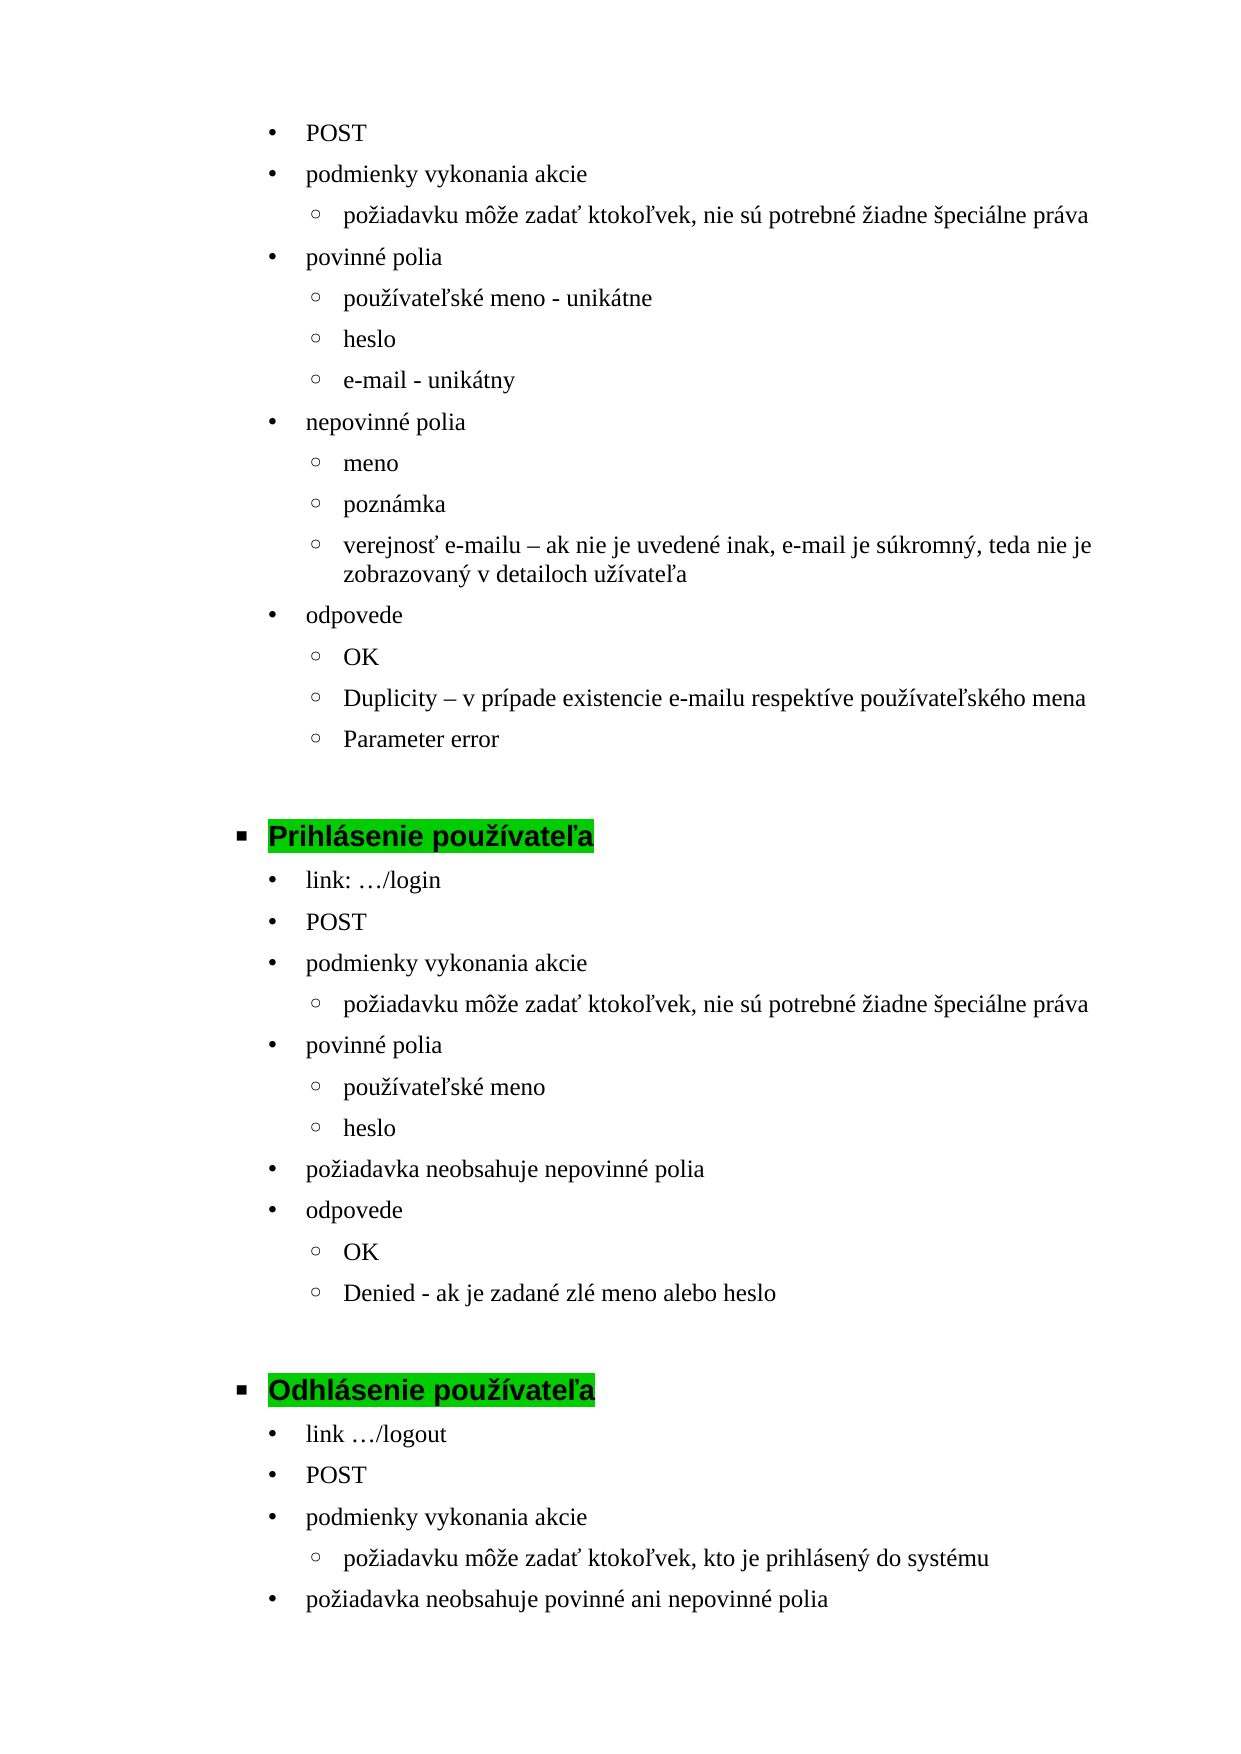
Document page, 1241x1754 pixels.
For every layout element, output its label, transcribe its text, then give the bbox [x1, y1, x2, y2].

list povinné polia [268, 242, 1122, 271]
list link: …/login [268, 866, 1122, 894]
list Duplicity – v prípade existencie e-mailu respektíve používateľského mena [306, 683, 1122, 712]
list podmienky vykonania akcie [268, 1502, 1122, 1531]
list Denied - ak je zadané zlé meno alebo heslo [306, 1278, 1122, 1336]
list požiadavku môže zadať ktokoľvek, nie sú potrebné žiadne špeciálne práva [306, 989, 1122, 1018]
list e-mail - unikátny [306, 366, 1122, 394]
list POST [268, 1461, 1122, 1489]
list požiadavka neobsahuje nepovinné polia [268, 1154, 1122, 1183]
list nepovinné polia [268, 407, 1122, 436]
list poznámka [306, 489, 1122, 518]
list používateľské meno - unikátne [306, 283, 1122, 312]
list OK [306, 1237, 1122, 1266]
list požiadavka neobsahuje povinné ani nepovinné polia [268, 1584, 1122, 1613]
list heslo [306, 1113, 1122, 1142]
list link …/logout [268, 1419, 1122, 1448]
subtitle Odhlásenie používateľa [231, 1373, 1122, 1407]
list podmienky vykonania akcie [268, 159, 1122, 188]
list POST [268, 118, 1122, 147]
list odpovede [268, 601, 1122, 629]
list podmienky vykonania akcie [268, 948, 1122, 977]
list požiadavku môže zadať ktokoľvek, kto je prihlásený do systému [306, 1543, 1122, 1572]
subtitle Prihlásenie používateľa [231, 819, 1122, 853]
list Parameter error [306, 724, 1122, 782]
list POST [268, 907, 1122, 936]
list meno [306, 448, 1122, 477]
list OK [306, 642, 1122, 671]
list odpovede [268, 1196, 1122, 1224]
list heslo [306, 324, 1122, 353]
list verejnosť e-mailu – ak nie je uvedené inak, e-mail je súkromný, teda nie je zobrazovaný v detailoch užívateľa [306, 531, 1122, 588]
list používateľské meno [306, 1072, 1122, 1101]
list požiadavku môže zadať ktokoľvek, nie sú potrebné žiadne špeciálne práva [306, 201, 1122, 229]
list povinné polia [268, 1031, 1122, 1059]
